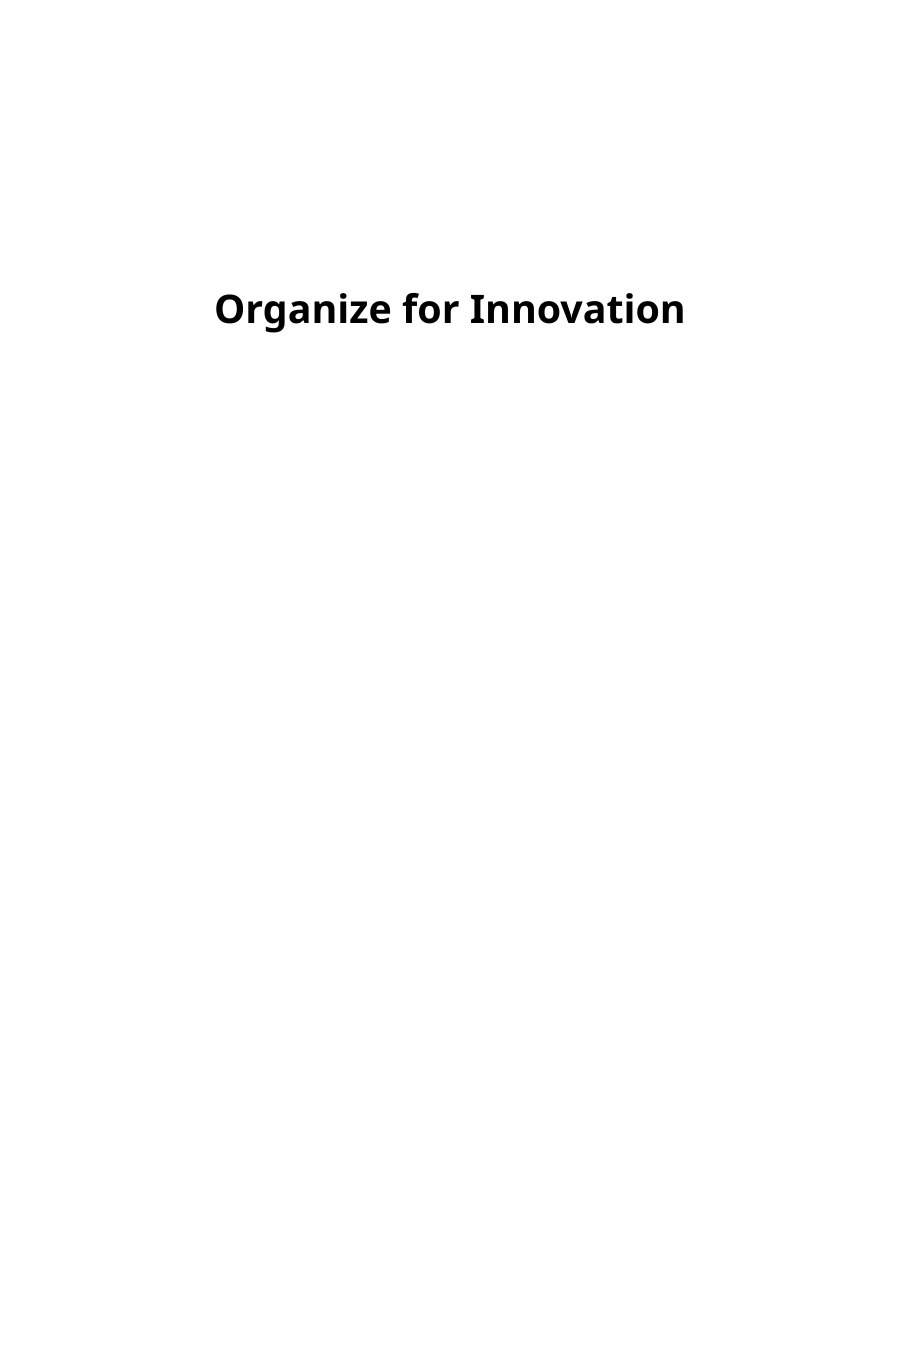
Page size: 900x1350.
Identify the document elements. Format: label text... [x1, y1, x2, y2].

subtitle Organize for Innovation [127, 287, 772, 333]
